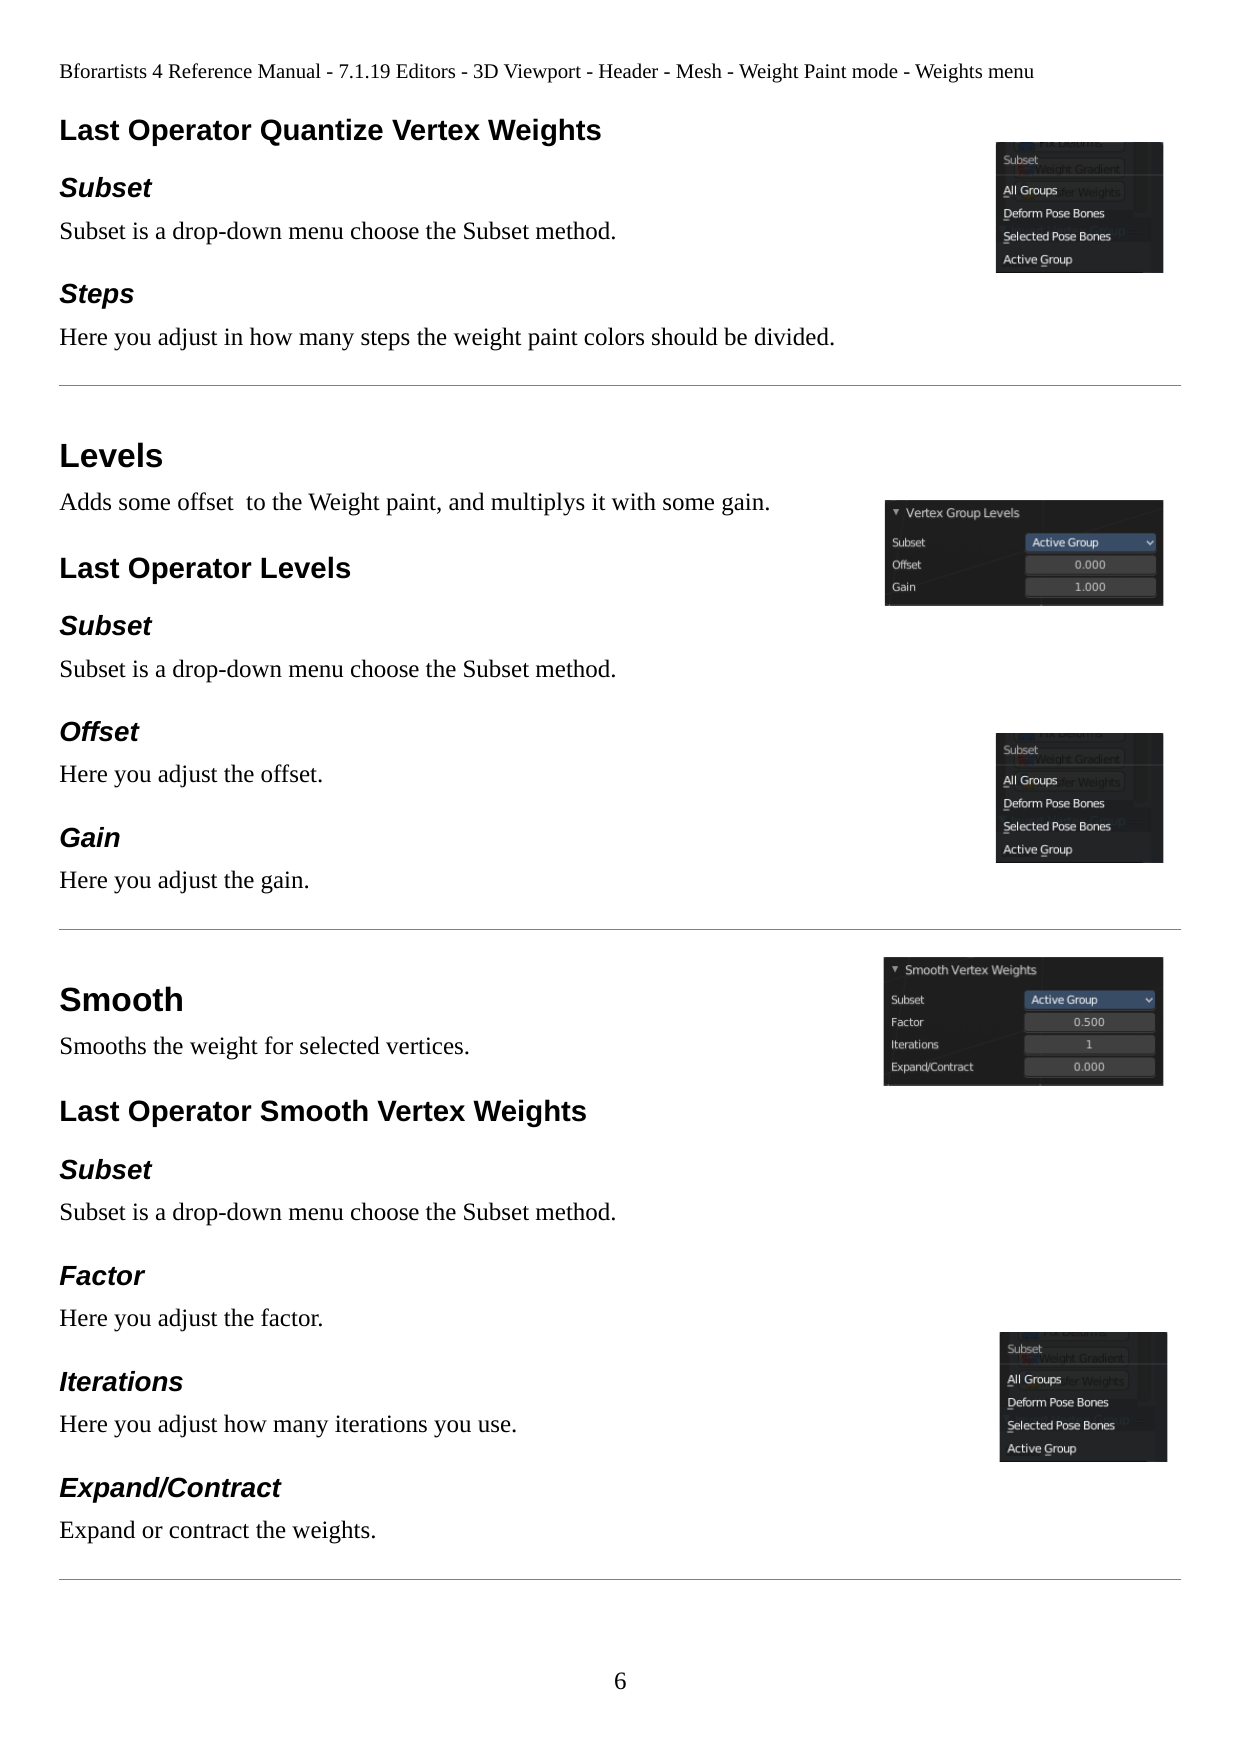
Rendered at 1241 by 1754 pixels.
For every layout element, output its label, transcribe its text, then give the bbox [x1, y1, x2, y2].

subtitle Offset [59, 715, 1181, 747]
subtitle Gain [59, 821, 995, 853]
subtitle Levels [59, 436, 1181, 474]
subtitle [1164, 979, 1181, 1018]
subtitle Subset [59, 609, 1181, 641]
text Here you adjust in how many steps the weight paint colors should be divided. [59, 322, 1181, 350]
subtitle Expand/Contract [59, 1471, 1181, 1503]
text Expand or contract the weights. [59, 1515, 1181, 1544]
subtitle [1168, 1365, 1181, 1397]
picture [995, 142, 1164, 273]
picture [884, 500, 1164, 606]
subtitle Last Operator Levels [59, 551, 884, 584]
subtitle Steps [59, 277, 1181, 309]
text Subset is a drop-down menu choose the Subset method. [59, 654, 1181, 682]
subtitle Factor [59, 1259, 1181, 1291]
picture [995, 733, 1164, 863]
text Adds some offset to the Weight paint, and multiplys it with some gain. [59, 487, 1181, 516]
subtitle Subset [59, 171, 995, 203]
subtitle Last Operator Smooth Vertex Weights [59, 1094, 1181, 1128]
subtitle [1164, 171, 1181, 203]
subtitle Smooth [59, 979, 883, 1018]
text Subset is a drop-down menu choose the Subset method. [59, 216, 995, 244]
text Here you adjust the gain. [59, 866, 1181, 894]
text Here you adjust the factor. [59, 1303, 1181, 1332]
text Here you adjust the offset. [59, 759, 995, 788]
text Subset is a drop-down menu choose the Subset method. [59, 1197, 1181, 1226]
text Here you adjust how many iterations you use. [59, 1409, 999, 1438]
picture [883, 957, 1164, 1086]
subtitle [1164, 551, 1181, 584]
subtitle Iterations [59, 1365, 999, 1397]
picture [999, 1332, 1168, 1462]
subtitle Last Operator Quantize Vertex Weights [59, 113, 1181, 146]
subtitle [1164, 821, 1181, 853]
subtitle Subset [59, 1153, 1181, 1185]
text Smooths the weight for selected vertices. [59, 1031, 883, 1059]
